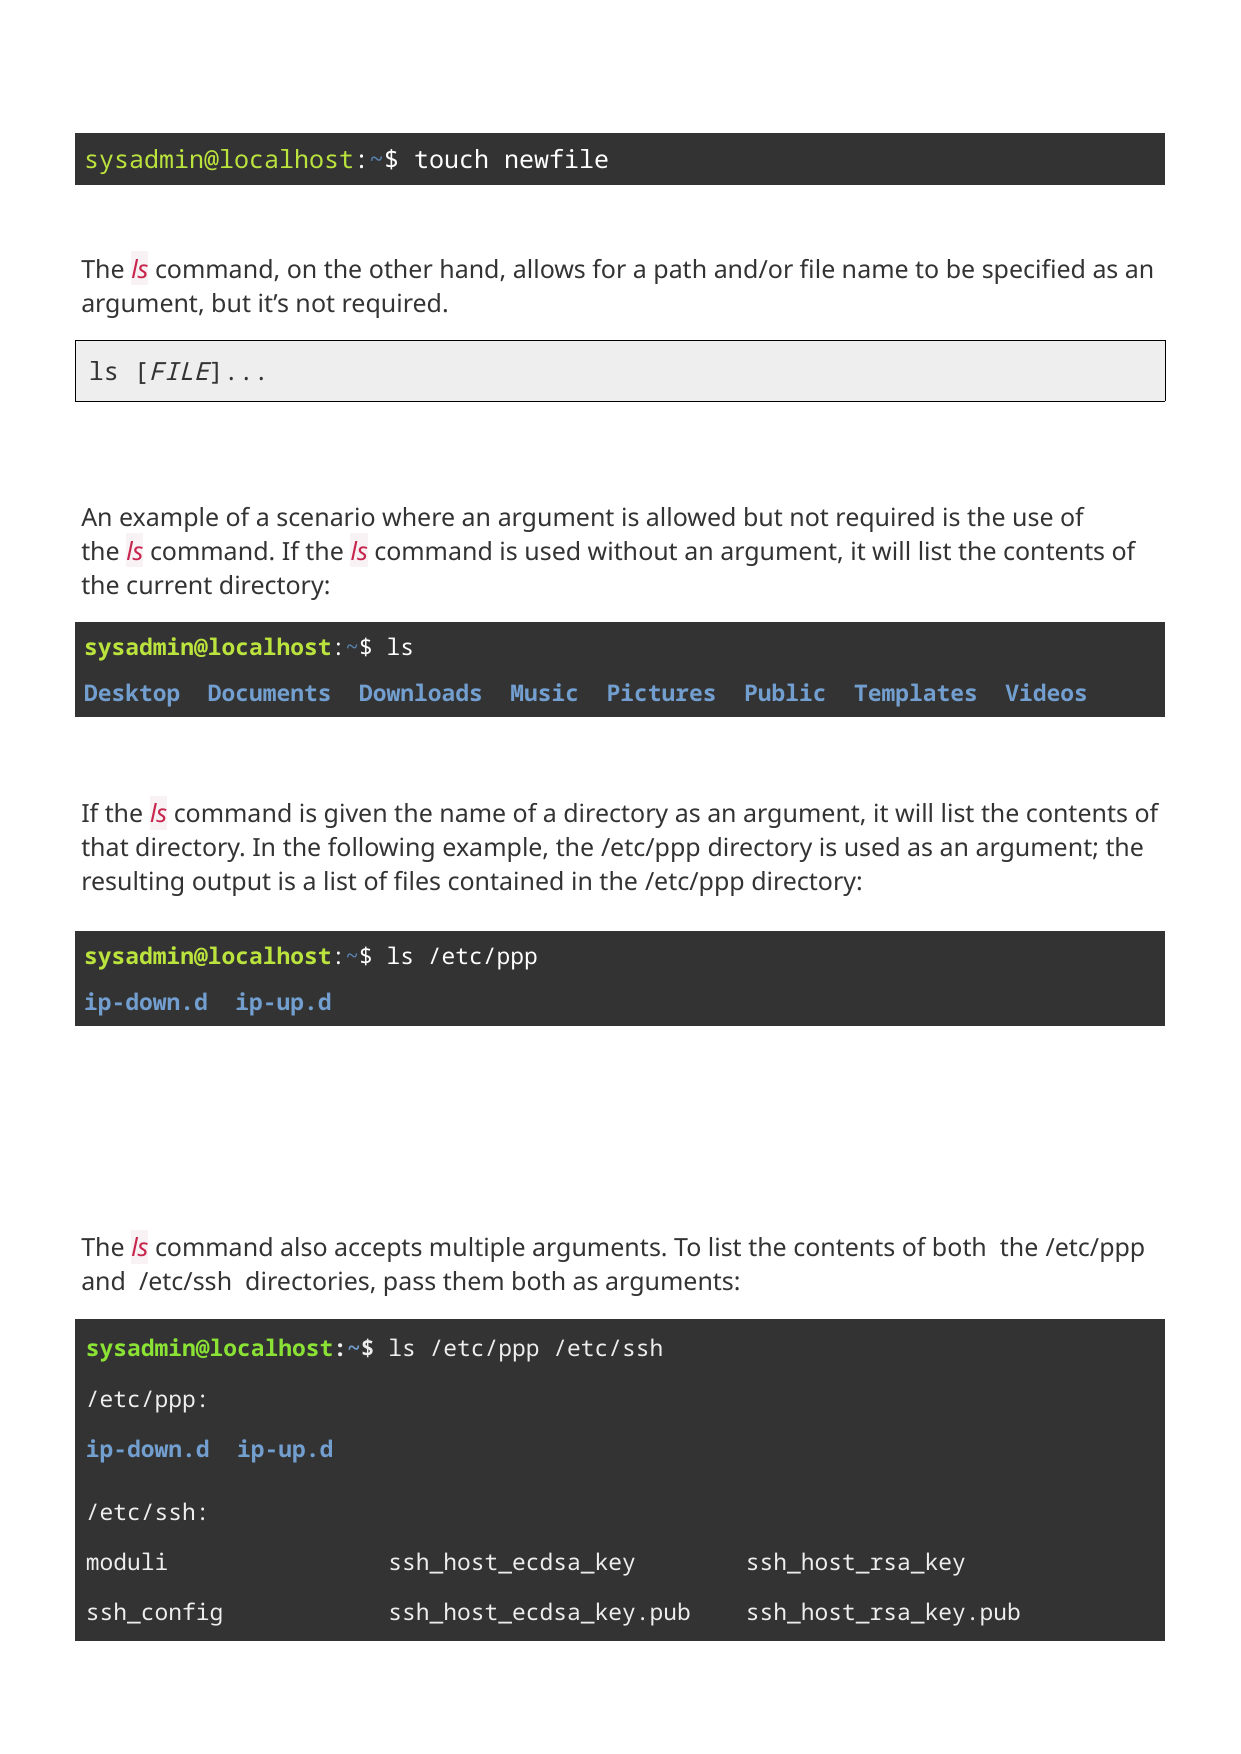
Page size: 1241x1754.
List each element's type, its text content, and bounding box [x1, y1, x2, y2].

text ip-down.d ip-up.d [75, 1419, 1165, 1464]
text moduli ssh_host_ecdsa_key ssh_host_rsa_key [75, 1532, 1165, 1577]
text If the ls command is given the name of a directory as an argument, it will list the contents of that directory. In the following example, the /etc/ppp directory is used as an argument; the resulting output is a list of files contained in the /etc/ppp directory: [75, 790, 1165, 904]
text sysadmin@localhost:~$ touch newfile [75, 133, 1165, 185]
text ls [FILE]... [76, 341, 1165, 401]
text ssh_config ssh_host_ecdsa_key.pub ssh_host_rsa_key.pub [75, 1583, 1165, 1641]
text sysadmin@localhost:~$ ls /etc/ppp /etc/ssh [75, 1319, 1165, 1363]
text /etc/ppp: [75, 1369, 1165, 1414]
text ip-down.d ip-up.d [75, 977, 1165, 1026]
text sysadmin@localhost:~$ ls [75, 622, 1165, 662]
text The ls command also accepts multiple arguments. To list the contents of both the /etc/ppp and /etc/ssh directories, pass them both as arguments: [75, 1224, 1165, 1304]
text An example of a scenario where an argument is allowed but not required is the use of the ls command. If the ls command is used without an argument, it will list the contents of the current directory: [75, 493, 1165, 607]
text sysadmin@localhost:~$ ls /etc/ppp [75, 931, 1165, 971]
text Desktop Documents Downloads Music Pictures Public Templates Videos [75, 668, 1165, 717]
text /etc/ssh: [75, 1482, 1165, 1527]
text The ls command, on the other hand, allows for a path and/or file name to be specified as an argument, but it’s not required. [75, 245, 1165, 326]
